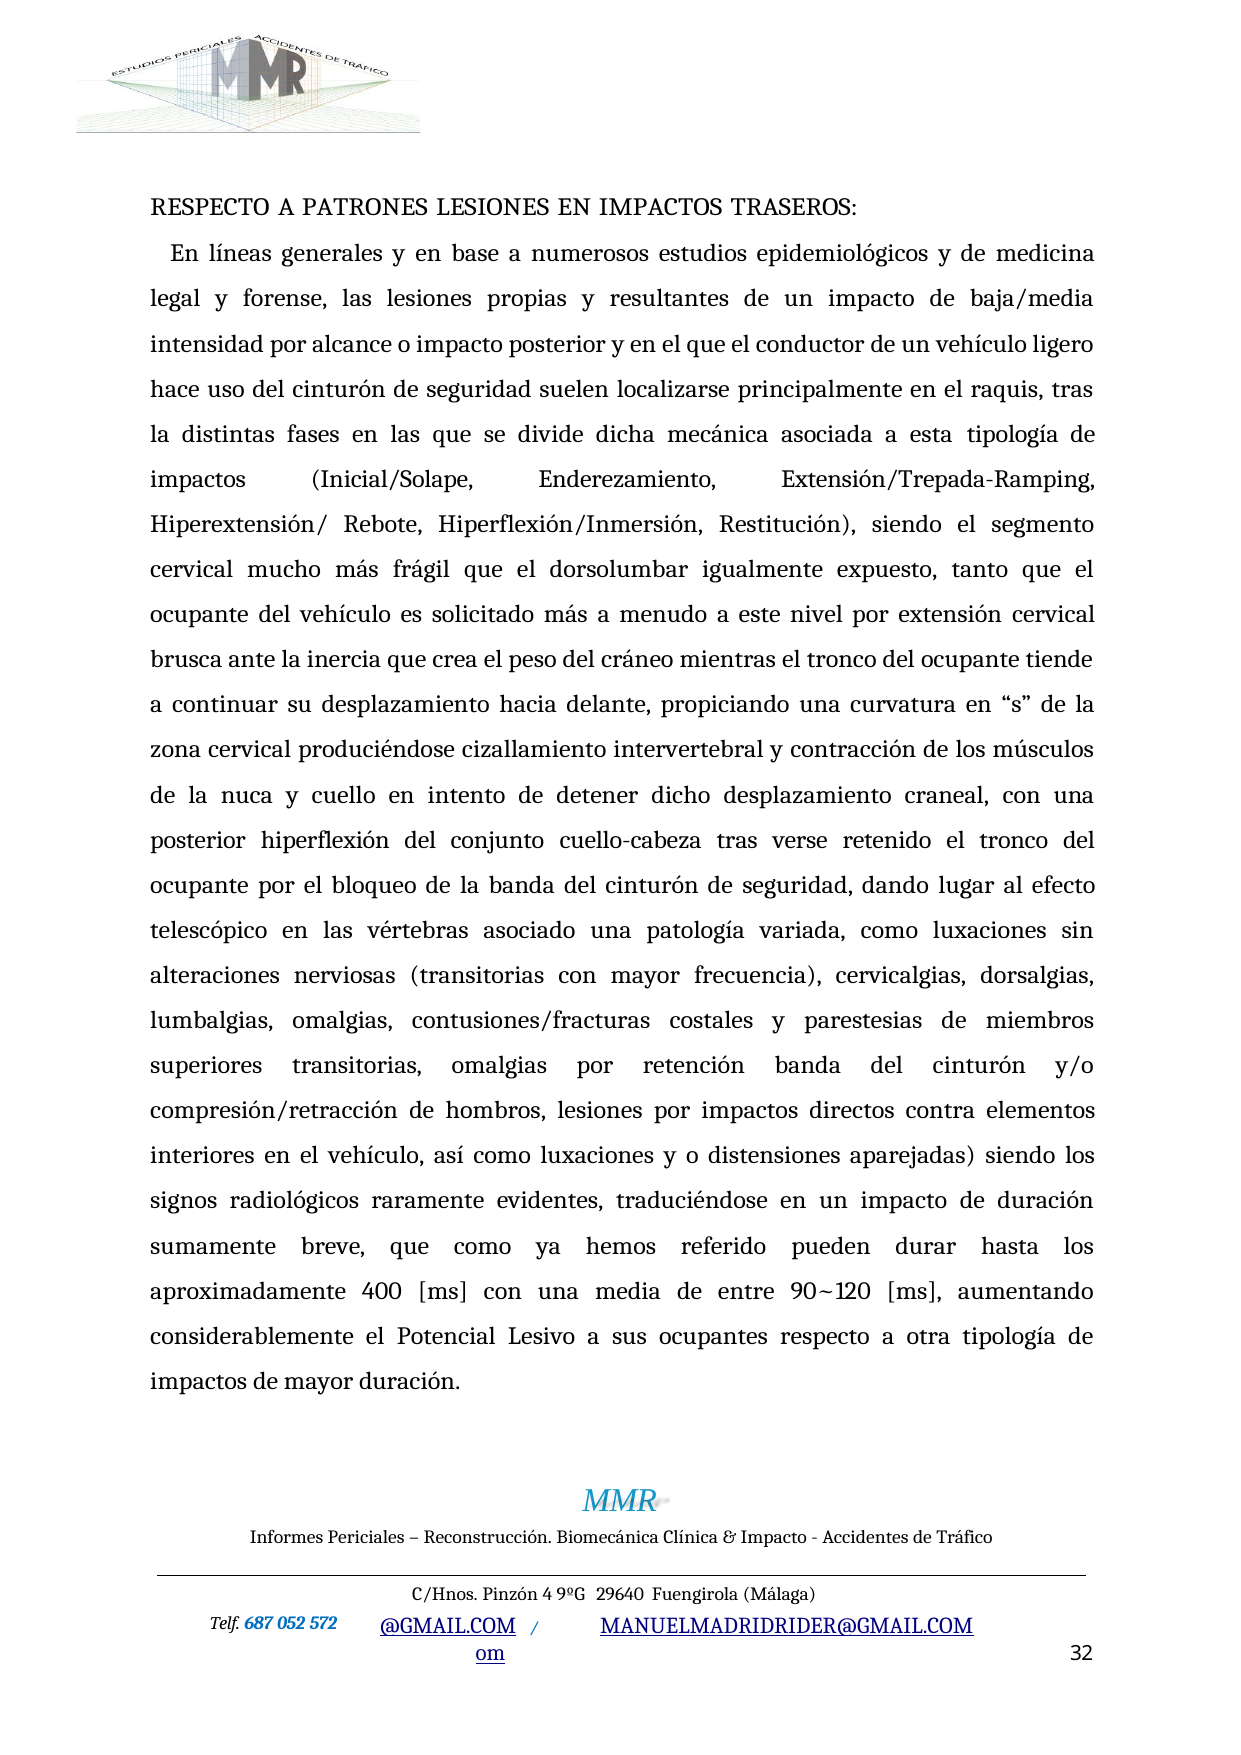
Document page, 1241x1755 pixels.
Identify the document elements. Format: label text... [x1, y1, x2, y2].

text En líneas generales y en base a numerosos estudios epidemiológicos y de medicina legal y forense, las lesiones propias y resultantes de un impacto de baja/media intensidad por alcance o impacto posterior y en el que el conductor de un vehículo ligero hace uso del cinturón de seguridad suelen localizarse principalmente en el raquis, tras la distintas fases en las que se divide dicha mecánica asociada a esta tipología de impactos (Inicial/Solape, Enderezamiento, Extensión/Trepada-Ramping, Hiperextensión/ Rebote, Hiperflexión/Inmersión, Restitución), siendo el segmento cervical mucho más frágil que el dorsolumbar igualmente expuesto, tanto que el ocupante del vehículo es solicitado más a menudo a este nivel por extensión cervical brusca ante la inercia que crea el peso del cráneo mientras el tronco del ocupante tiende a continuar su desplazamiento hacia delante, propiciando una curvatura en “s” de la zona cervical produciéndose cizallamiento intervertebral y contracción de los músculos de la nuca y cuello en intento de detener dicho desplazamiento craneal, con una posterior hiperflexión del conjunto cuello-cabeza tras verse retenido el tronco del ocupante por el bloqueo de la banda del cinturón de seguridad, dando lugar al efecto telescópico en las vértebras asociado una patología variada, como luxaciones sin alteraciones nerviosas (transitorias con mayor frecuencia), cervicalgias, dorsalgias, lumbalgias, omalgias, contusiones/fracturas costales y parestesias de miembros superiores transitorias, omalgias por retención banda del cinturón y/o compresión/retracción de hombros, lesiones por impactos directos contra elementos interiores en el vehículo, así como luxaciones y o distensiones aparejadas) siendo los signos radiológicos raramente evidentes, traduciéndose en un impacto de duración sumamente breve, que como ya hemos referido pueden durar hasta los aproximadamente 400 [ms] con una media de entre 90~120 [ms], aumentando considerablemente el Potencial Lesivo a sus ocupantes respecto a otra tipología de impactos de mayor duración. [150, 239, 1095, 1396]
text RESPECTO A PATRONES LESIONES EN IMPACTOS TRASEROS: [150, 193, 1152, 222]
